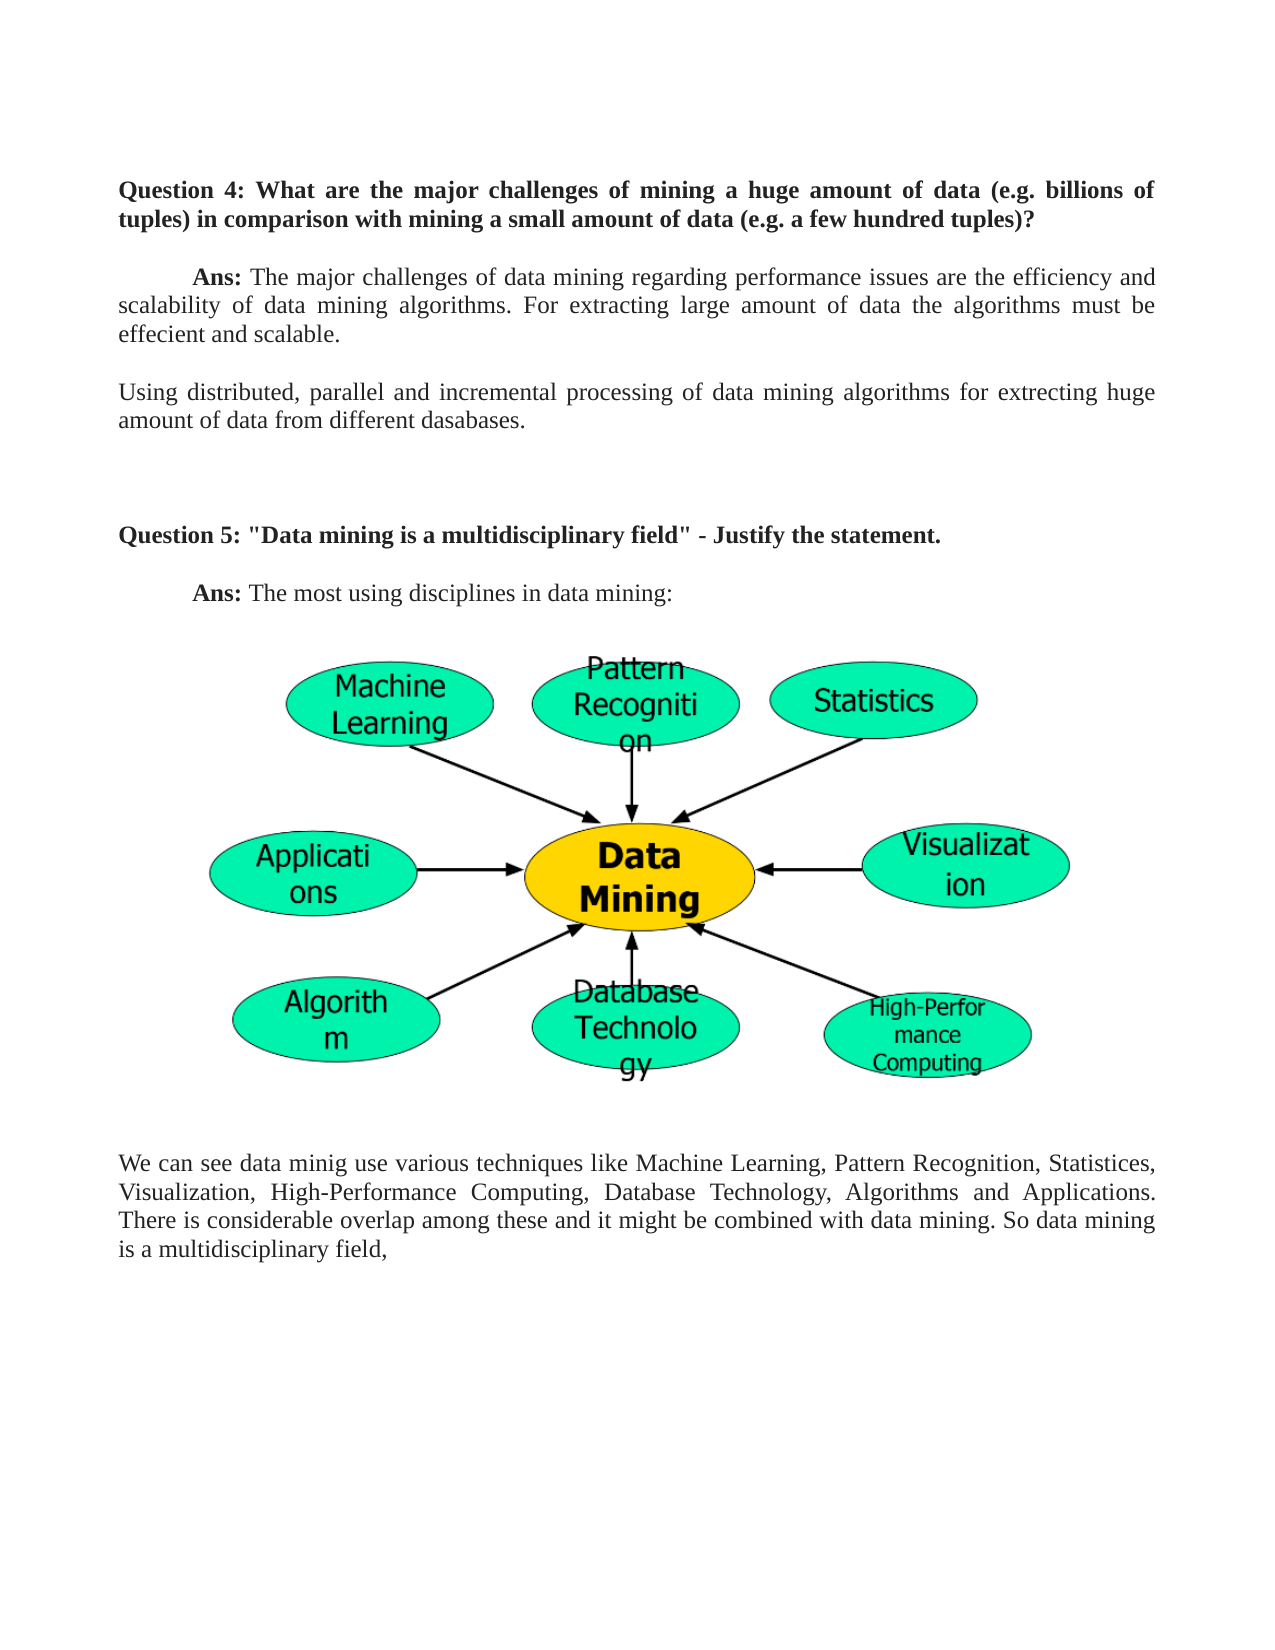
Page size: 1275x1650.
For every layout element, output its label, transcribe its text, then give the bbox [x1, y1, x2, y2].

picture [191, 643, 1084, 1091]
text Question 4: What are the major challenges of mining a huge amount of data (e.g. billions of tuples) in comparison with mining a small amount of data (e.g. a few hundred tuples)? [118, 176, 1157, 233]
text Question 5: "Data mining is a multidisciplinary field" - Justify the statement. [118, 521, 1157, 549]
text Ans: The major challenges of data mining regarding performance issues are the efficiency and scalability of data mining algorithms. For extracting large amount of data the algorithms must be effecient and scalable. [118, 262, 1157, 348]
text Ans: The most using disciplines in data mining: [118, 578, 1157, 607]
text Using distributed, parallel and incremental processing of data mining algorithms for extrecting huge amount of data from different dasabases. [118, 377, 1157, 434]
text We can see data minig use various techniques like Machine Learning, Pattern Recognition, Statistices, Visualization, High-Performance Computing, Database Technology, Algorithms and Applications. There is considerable overlap among these and it might be combined with data mining. So data mining is a multidisciplinary field, [118, 1148, 1157, 1263]
